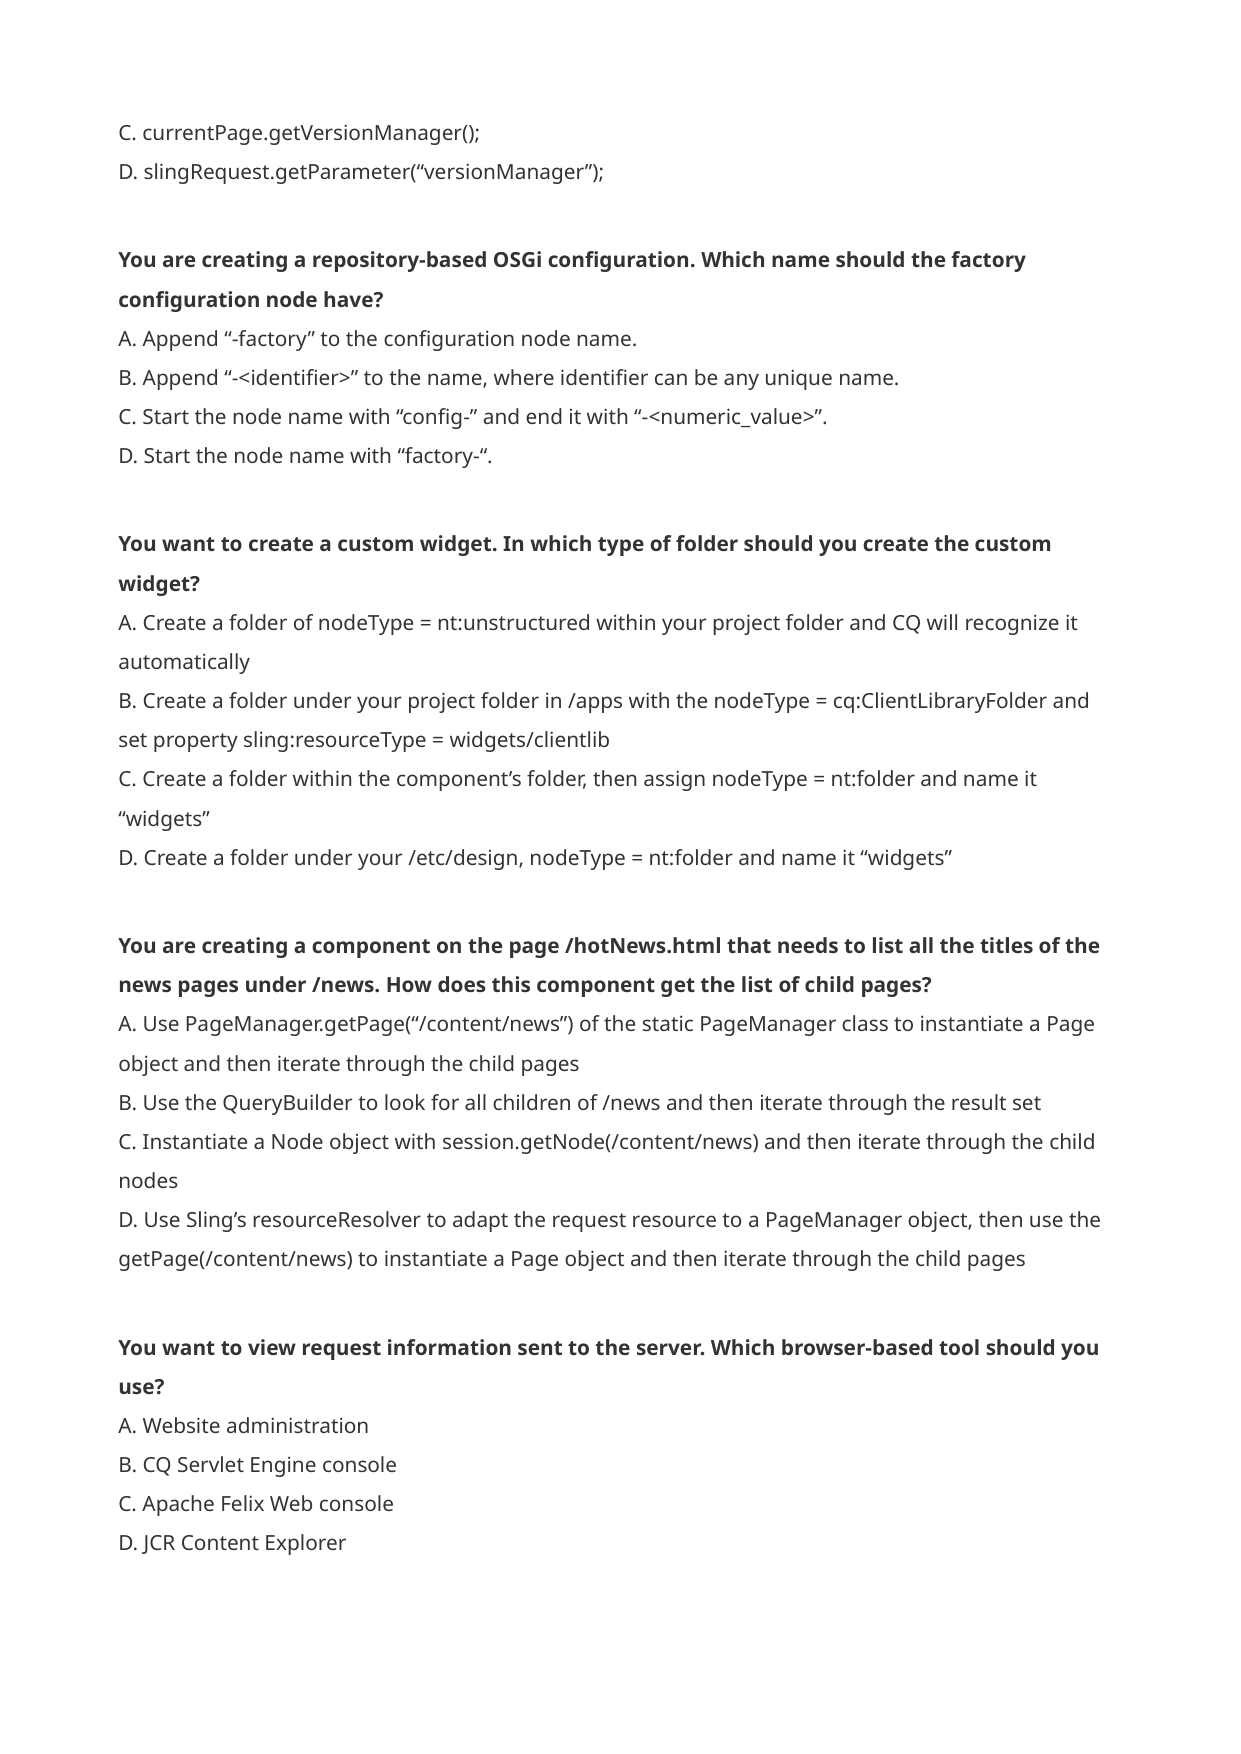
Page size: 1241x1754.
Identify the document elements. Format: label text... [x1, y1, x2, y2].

text C. Start the node name with “config-” and end it with “-<numeric_value>”. [118, 402, 1122, 431]
text C. Create a folder within the component’s folder, then assign nodeType = nt:folder and name it “widgets” [118, 764, 1122, 832]
text You want to view request information sent to the server. Which browser-based tool should you use? [118, 1333, 1122, 1400]
text B. CQ Servlet Engine console [118, 1450, 1122, 1479]
text B. Use the QueryBuilder to look for all children of /news and then iterate through the result set [118, 1088, 1122, 1116]
text You want to create a custom widget. In which type of folder should you create the custom widget? [118, 529, 1122, 597]
text A. Create a folder of nodeType = nt:unstructured within your project folder and CQ will recognize it automatically [118, 608, 1122, 676]
text C. Instantiate a Node object with session.getNode(/content/news) and then iterate through the child nodes [118, 1127, 1122, 1194]
text A. Use PageManager.getPage(“/content/news”) of the static PageManager class to instantiate a Page object and then iterate through the child pages [118, 1009, 1122, 1077]
text D. Create a folder under your /etc/design, nodeType = nt:folder and name it “widgets” [118, 843, 1122, 871]
text D. JCR Content Explorer [118, 1528, 1122, 1557]
text A. Append “-factory” to the configuration node name. [118, 324, 1122, 352]
text C. currentPage.getVersionManager(); [118, 118, 1122, 147]
text D. slingRequest.getParameter(“versionManager”); [118, 157, 1122, 186]
text D. Start the node name with “factory-“. [118, 441, 1122, 470]
text D. Use Sling’s resourceResolver to adapt the request resource to a PageManager object, then use the getPage(/content/news) to instantiate a Page object and then iterate through the child pages [118, 1205, 1122, 1273]
text You are creating a component on the page /hotNews.html that needs to list all the titles of the news pages under /news. How does this component get the list of child pages? [118, 931, 1122, 999]
text B. Create a folder under your project folder in /apps with the nodeType = cq:ClientLibraryFolder and set property sling:resourceType = widgets/clientlib [118, 686, 1122, 754]
text A. Website administration [118, 1411, 1122, 1439]
text You are creating a repository-based OSGi configuration. Which name should the factory configuration node have? [118, 246, 1122, 313]
text C. Apache Felix Web console [118, 1489, 1122, 1518]
text B. Append “-<identifier>” to the name, where identifier can be any unique name. [118, 363, 1122, 391]
